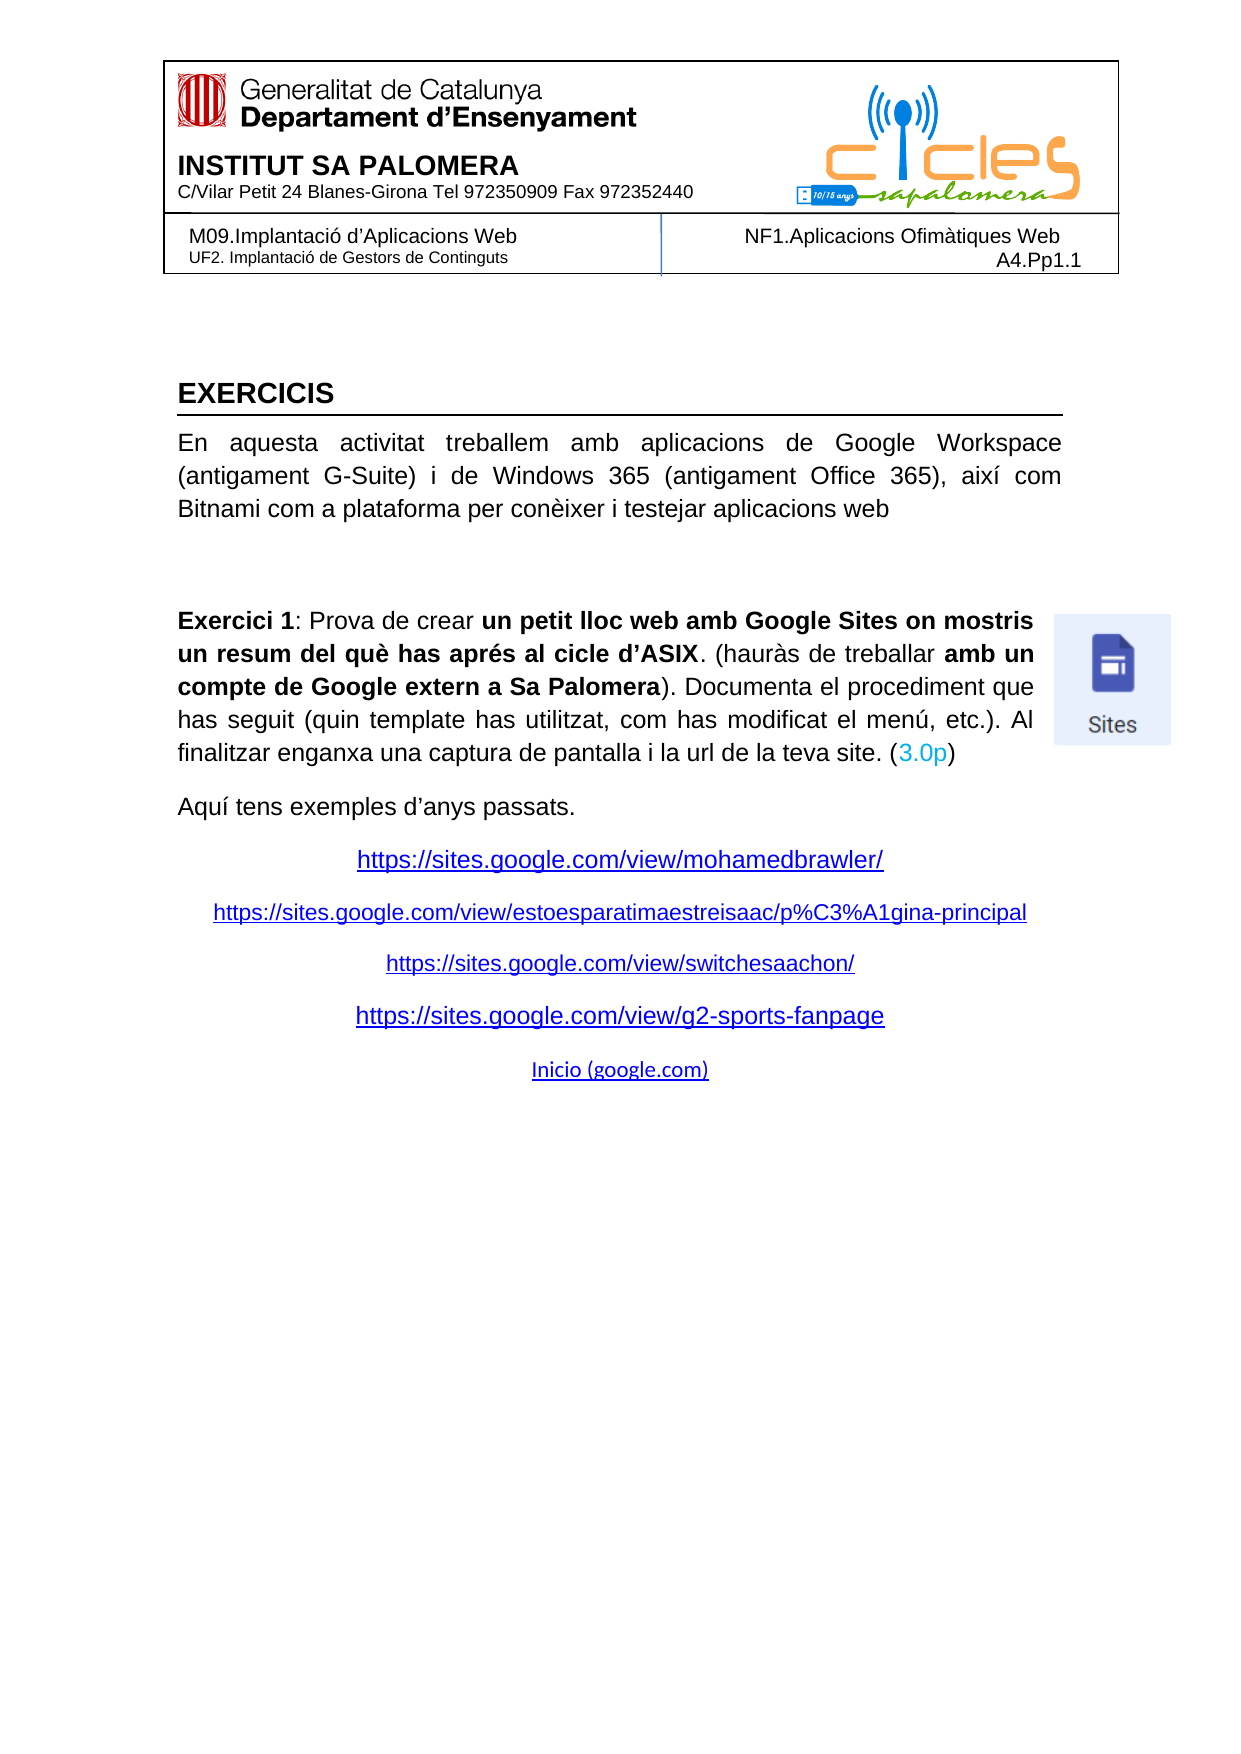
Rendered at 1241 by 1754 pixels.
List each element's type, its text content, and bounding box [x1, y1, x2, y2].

text https://sites.google.com/view/estoesparatimaestreisaac/p%C3%A1gina-principal [177, 899, 1063, 926]
text Aquí tens exemples d’anys passats. [177, 792, 1063, 820]
text https://sites.google.com/view/switchesaachon/ [177, 950, 1063, 977]
picture [1083, 614, 1175, 753]
picture [791, 71, 1085, 218]
text En aquesta activitat treballem amb aplicacions de Google Workspace (antigament G-Suite) i de Windows 365 (antigament Office 365), així com Bitnami com a plataforma per conèixer i testejar aplicacions web [177, 428, 1063, 523]
text Exercici 1: Prova de crear un petit lloc web amb Google Sites on mostris un resum del què has aprés al cicle d’ASIX. (hauràs de treballar amb un compte de Google extern a Sa Palomera). Documenta el procediment que has seguit (quin template has utilitzat, com has modificat el menú, etc.). Al finalitzar enganxa una captura de pantalla i la url de la teva site. (3.0p) [177, 606, 1063, 766]
text https://sites.google.com/view/mohamedbrawler/ [177, 845, 1063, 874]
text https://sites.google.com/view/g2-sports-fanpage [177, 1001, 1063, 1030]
text Inicio (google.com) [177, 1055, 1063, 1083]
subtitle EXERCICIS [177, 377, 1063, 414]
